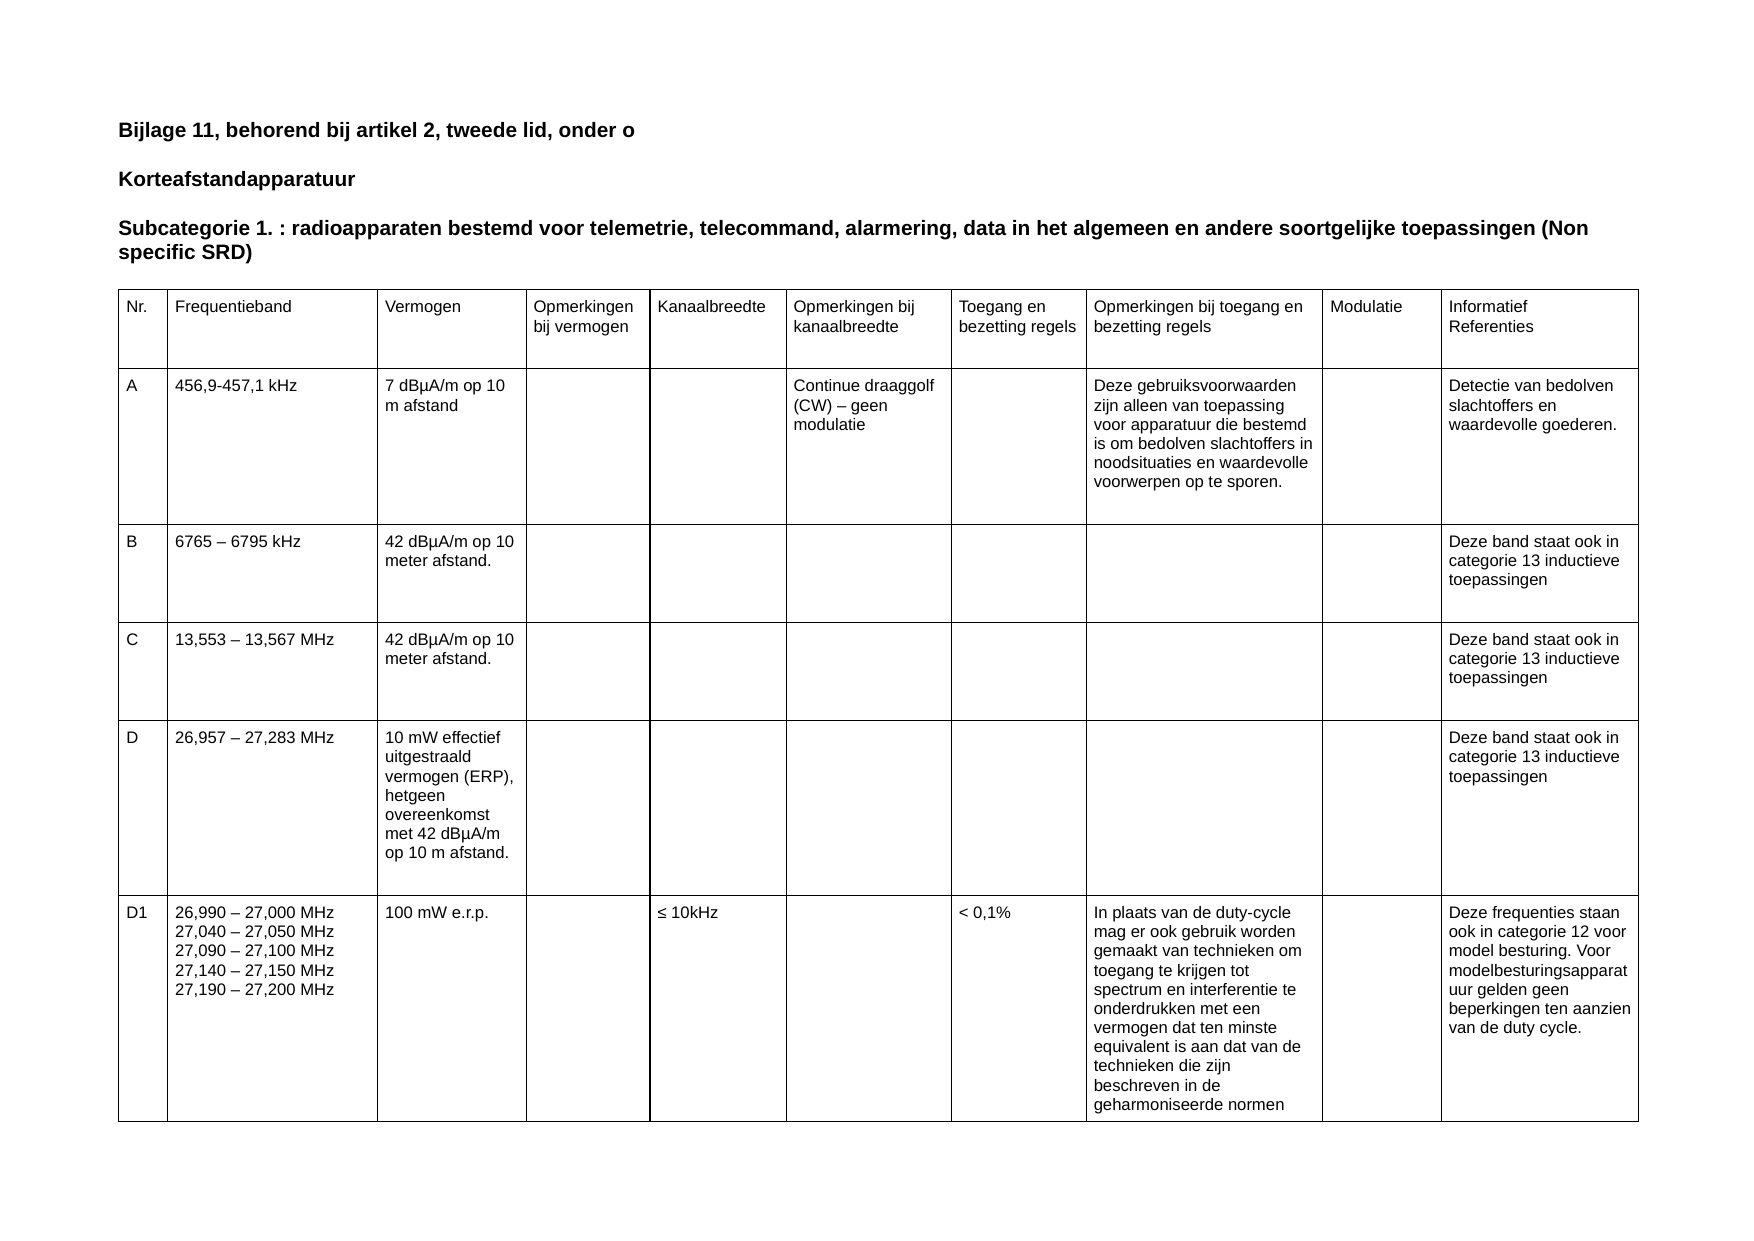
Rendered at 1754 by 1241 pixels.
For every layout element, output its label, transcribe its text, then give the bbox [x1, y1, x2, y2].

table_cell [1323, 525, 1441, 622]
table_cell 100 mW e.r.p. [378, 896, 526, 1121]
table_cell [952, 525, 1086, 622]
table_cell [1087, 525, 1322, 622]
table_header Opmerkingen bij vermogen [527, 290, 649, 368]
table_cell Deze gebruiksvoorwaarden zijn alleen van toepassing voor apparatuur die bestemd is om bedolven slachtoffers in noodsituaties en waardevolle voorwerpen op te sporen. [1087, 369, 1322, 523]
table_cell [651, 525, 786, 622]
text Bijlage 11, behorend bij artikel 2, tweede lid, onder o [118, 118, 1636, 142]
table_cell Deze band staat ook in categorie 13 inductieve toepassingen [1442, 721, 1638, 894]
table_header Informatief Referenties [1442, 290, 1638, 368]
table_cell [1323, 623, 1441, 720]
table_cell [527, 525, 649, 622]
table_header Nr. [119, 290, 167, 368]
table_cell [952, 369, 1086, 523]
table_cell [527, 721, 649, 894]
table_cell A [119, 369, 167, 523]
table_header Opmerkingen bij toegang en bezetting regels [1087, 290, 1322, 368]
table_cell [952, 721, 1086, 894]
table_cell C [119, 623, 167, 720]
table_cell Deze band staat ook in categorie 13 inductieve toepassingen [1442, 623, 1638, 720]
table_cell Continue draaggolf (CW) – geen modulatie [787, 369, 951, 523]
table_cell 42 dBµA/m op 10 meter afstand. [378, 525, 526, 622]
table_cell [651, 623, 786, 720]
table_cell D1 [119, 896, 167, 1121]
table_cell [1087, 623, 1322, 720]
text Subcategorie 1. : radioapparaten bestemd voor telemetrie, telecommand, alarmering, data in het algemeen en andere soortgelijke toepassingen (Non specific SRD) [118, 216, 1636, 264]
table_header Toegang en bezetting regels [952, 290, 1086, 368]
table_cell 456,9-457,1 kHz [168, 369, 377, 523]
table_cell [527, 623, 649, 720]
table_cell 7 dBµA/m op 10 m afstand [378, 369, 526, 523]
table_cell Detectie van bedolven slachtoffers en waardevolle goederen. [1442, 369, 1638, 523]
table_header Frequentieband [168, 290, 377, 368]
table_cell [952, 623, 1086, 720]
table_cell [651, 721, 786, 894]
text Korteafstandapparatuur [118, 167, 1636, 191]
table_cell Deze frequenties staan ook in categorie 12 voor model besturing. Voor modelbesturingsapparatuur gelden geen beperkingen ten aanzien van de duty cycle. [1442, 896, 1638, 1121]
table_cell [787, 623, 951, 720]
table_cell [787, 525, 951, 622]
table_cell 42 dBµA/m op 10 meter afstand. [378, 623, 526, 720]
table_header Modulatie [1323, 290, 1441, 368]
table_cell [1323, 369, 1441, 523]
table_header Kanaalbreedte [651, 290, 786, 368]
table_cell [787, 896, 951, 1121]
table_cell 13,553 – 13,567 MHz [168, 623, 377, 720]
table_header Vermogen [378, 290, 526, 368]
table_cell 6765 – 6795 kHz [168, 525, 377, 622]
table_cell [1323, 896, 1441, 1121]
table_cell Deze band staat ook in categorie 13 inductieve toepassingen [1442, 525, 1638, 622]
table_cell ≤ 10kHz [651, 896, 786, 1121]
table_cell [1087, 721, 1322, 894]
table_cell 26,957 – 27,283 MHz [168, 721, 377, 894]
table_cell In plaats van de duty-cycle mag er ook gebruik worden gemaakt van technieken om toegang te krijgen tot spectrum en interferentie te onderdrukken met een vermogen dat ten minste equivalent is aan dat van de technieken die zijn beschreven in de geharmoniseerde normen [1087, 896, 1322, 1121]
table_header Opmerkingen bij kanaalbreedte [787, 290, 951, 368]
table_cell [527, 896, 649, 1121]
table_cell [651, 369, 786, 523]
table_cell 10 mW effectief uitgestraald vermogen (ERP), hetgeen overeenkomst met 42 dBµA/m op 10 m afstand. [378, 721, 526, 894]
table_cell B [119, 525, 167, 622]
table_cell D [119, 721, 167, 894]
table_cell < 0,1% [952, 896, 1086, 1121]
table_cell 26,990 – 27,000 MHz 27,040 – 27,050 MHz 27,090 – 27,100 MHz 27,140 – 27,150 MHz 27,190 – 27,200 MHz [168, 896, 377, 1121]
table_cell [787, 721, 951, 894]
table_cell [1323, 721, 1441, 894]
table_cell [527, 369, 649, 523]
